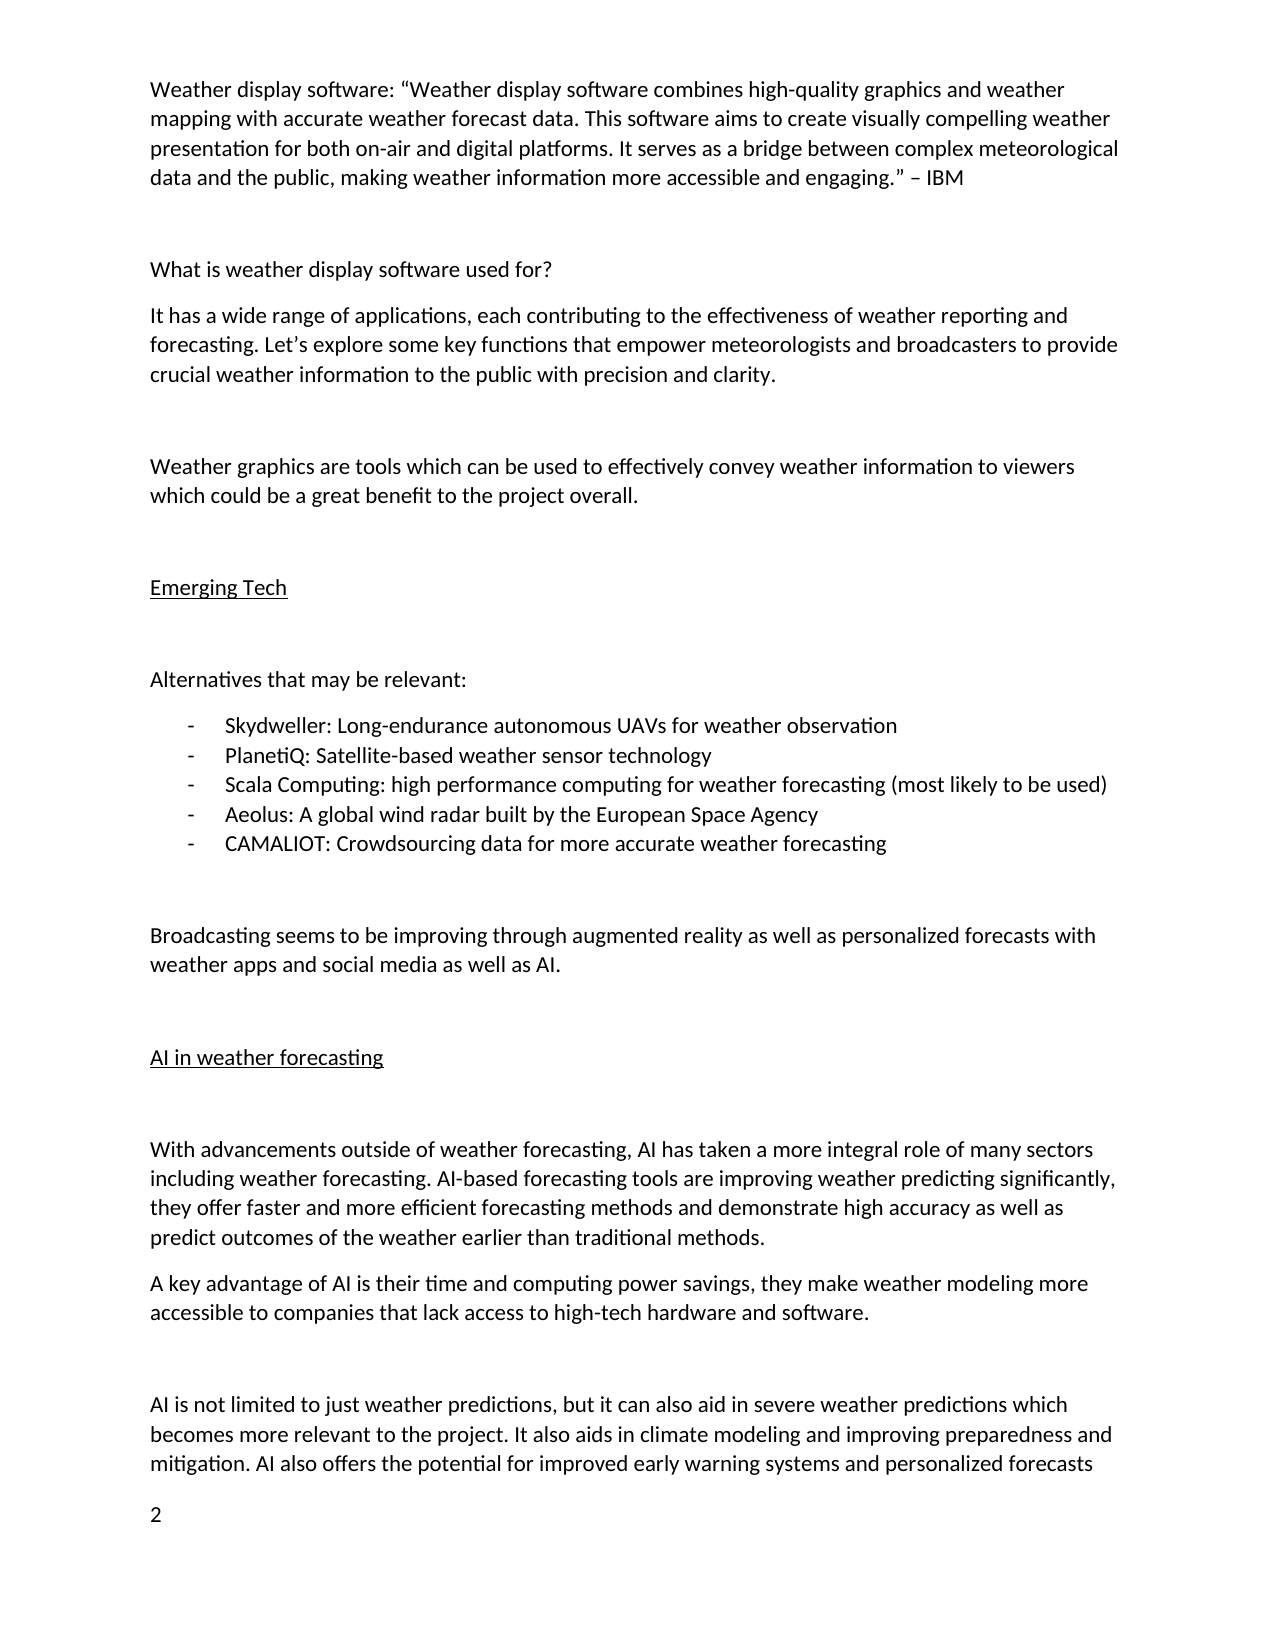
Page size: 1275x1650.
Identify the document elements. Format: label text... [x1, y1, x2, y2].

text Weather display software: “Weather display software combines high-quality graphics and weather mapping with accurate weather forecast data. This software aims to create visually compelling weather presentation for both on-air and digital platforms. It serves as a bridge between complex meteorological data and the public, making weather information more accessible and engaging.” – IBM [150, 75, 1125, 191]
list Scala Computing: high performance computing for weather forecasting (most likely to be used) [187, 770, 1125, 798]
text Alternatives that may be relevant: [150, 666, 1125, 694]
text With advancements outside of weather forecasting, AI has taken a more integral role of many sectors including weather forecasting. AI-based forecasting tools are improving weather predicting significantly, they offer faster and more efficient forecasting methods and demonstrate high accuracy as well as predict outcomes of the weather earlier than traditional methods. [150, 1135, 1125, 1251]
text It has a wide range of applications, each contributing to the effectiveness of weather reporting and forecasting. Let’s explore some key functions that empower meteorologists and broadcasters to provide crucial weather information to the public with precision and clarity. [150, 301, 1125, 388]
list Skydweller: Long-endurance autonomous UAVs for weather observation [187, 712, 1125, 740]
text Broadcasting seems to be improving through augmented reality as well as personalized forecasts with weather apps and social media as well as AI. [150, 921, 1125, 979]
list Aeolus: A global wind radar built by the European Space Agency [187, 800, 1125, 828]
text AI in weather forecasting [150, 1043, 1125, 1071]
text A key advantage of AI is their time and computing power savings, they make weather modeling more accessible to companies that lack access to high-tech hardware and software. [150, 1269, 1125, 1326]
list CAMALIOT: Crowdsourcing data for more accurate weather forecasting [187, 829, 1125, 857]
text Emerging Tech [150, 573, 1125, 602]
text Weather graphics are tools which can be used to effectively convey weather information to viewers which could be a great benefit to the project overall. [150, 452, 1125, 509]
list PlanetiQ: Satellite-based weather sensor technology [187, 741, 1125, 769]
text AI is not limited to just weather predictions, but it can also aid in severe weather predictions which becomes more relevant to the project. It also aids in climate modeling and improving preparedness and mitigation. AI also offers the potential for improved early warning systems and personalized forecasts [150, 1390, 1125, 1477]
text What is weather display software used for? [150, 255, 1125, 283]
